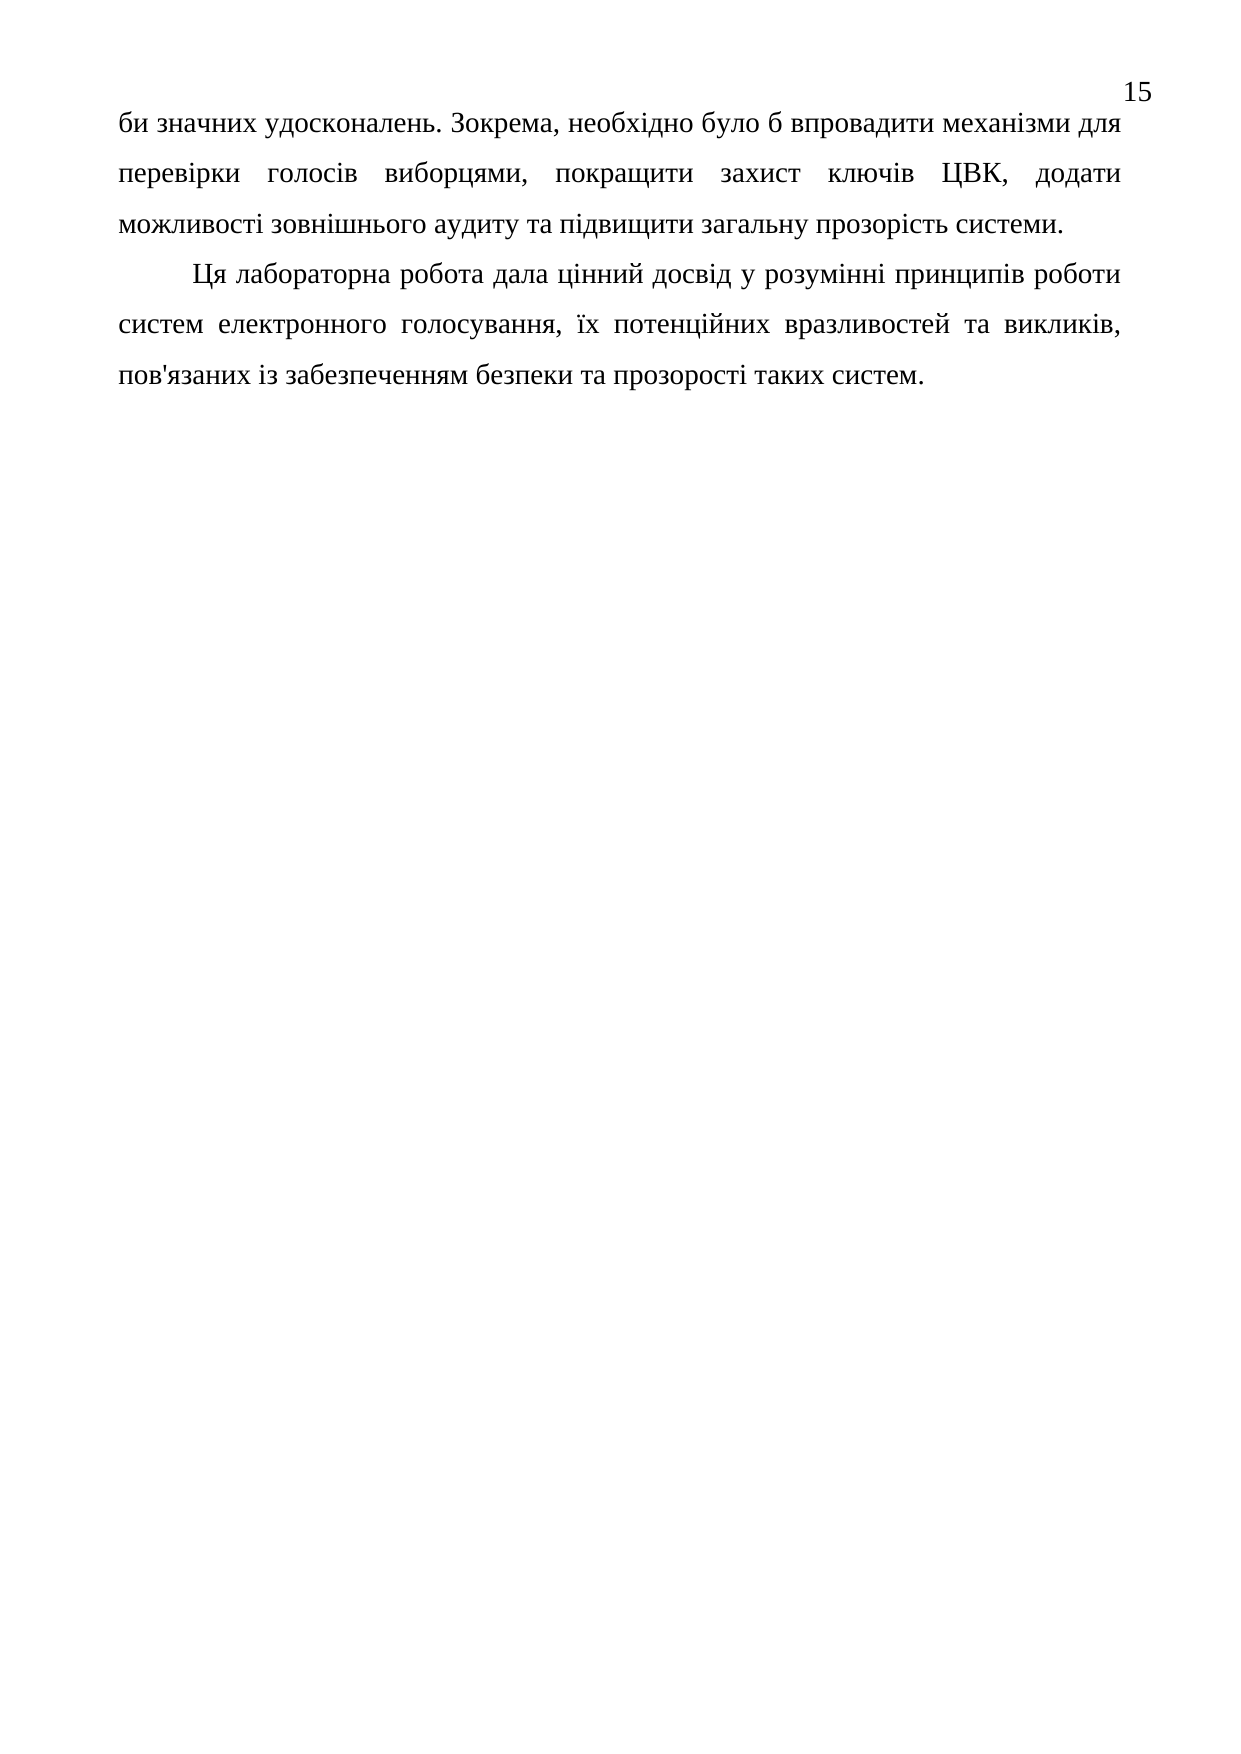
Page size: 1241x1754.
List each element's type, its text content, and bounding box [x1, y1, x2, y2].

text би значних удосконалень. Зокрема, необхідно було б впровадити механізми для перевірки голосів виборцями, покращити захист ключів ЦВК, додати можливості зовнішнього аудиту та підвищити загальну прозорість системи. [118, 105, 1122, 239]
text Ця лабораторна робота дала цінний досвід у розумінні принципів роботи систем електронного голосування, їх потенційних вразливостей та викликів, пов'язаних із забезпеченням безпеки та прозорості таких систем. [118, 256, 1122, 390]
